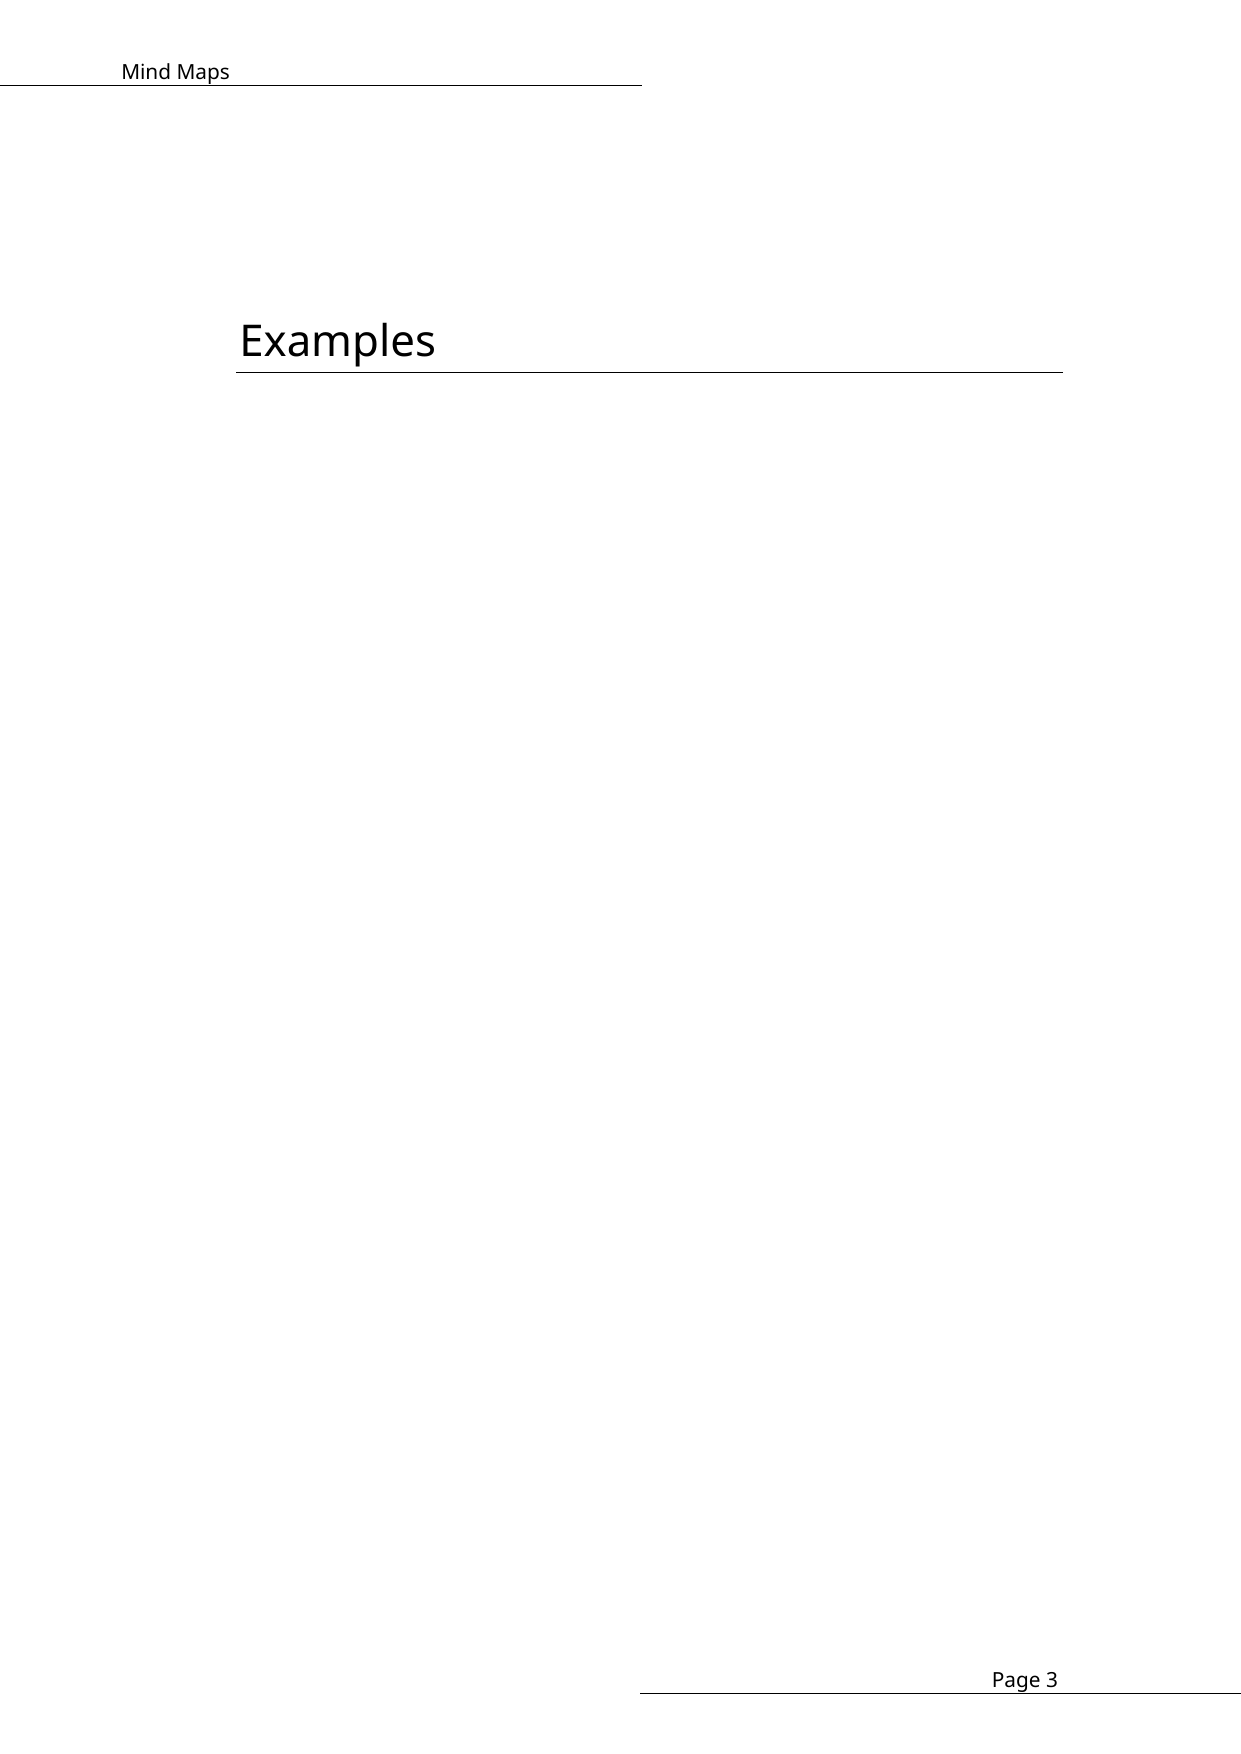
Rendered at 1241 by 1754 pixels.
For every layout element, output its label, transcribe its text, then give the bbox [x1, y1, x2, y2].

subtitle Examples [236, 307, 1063, 372]
